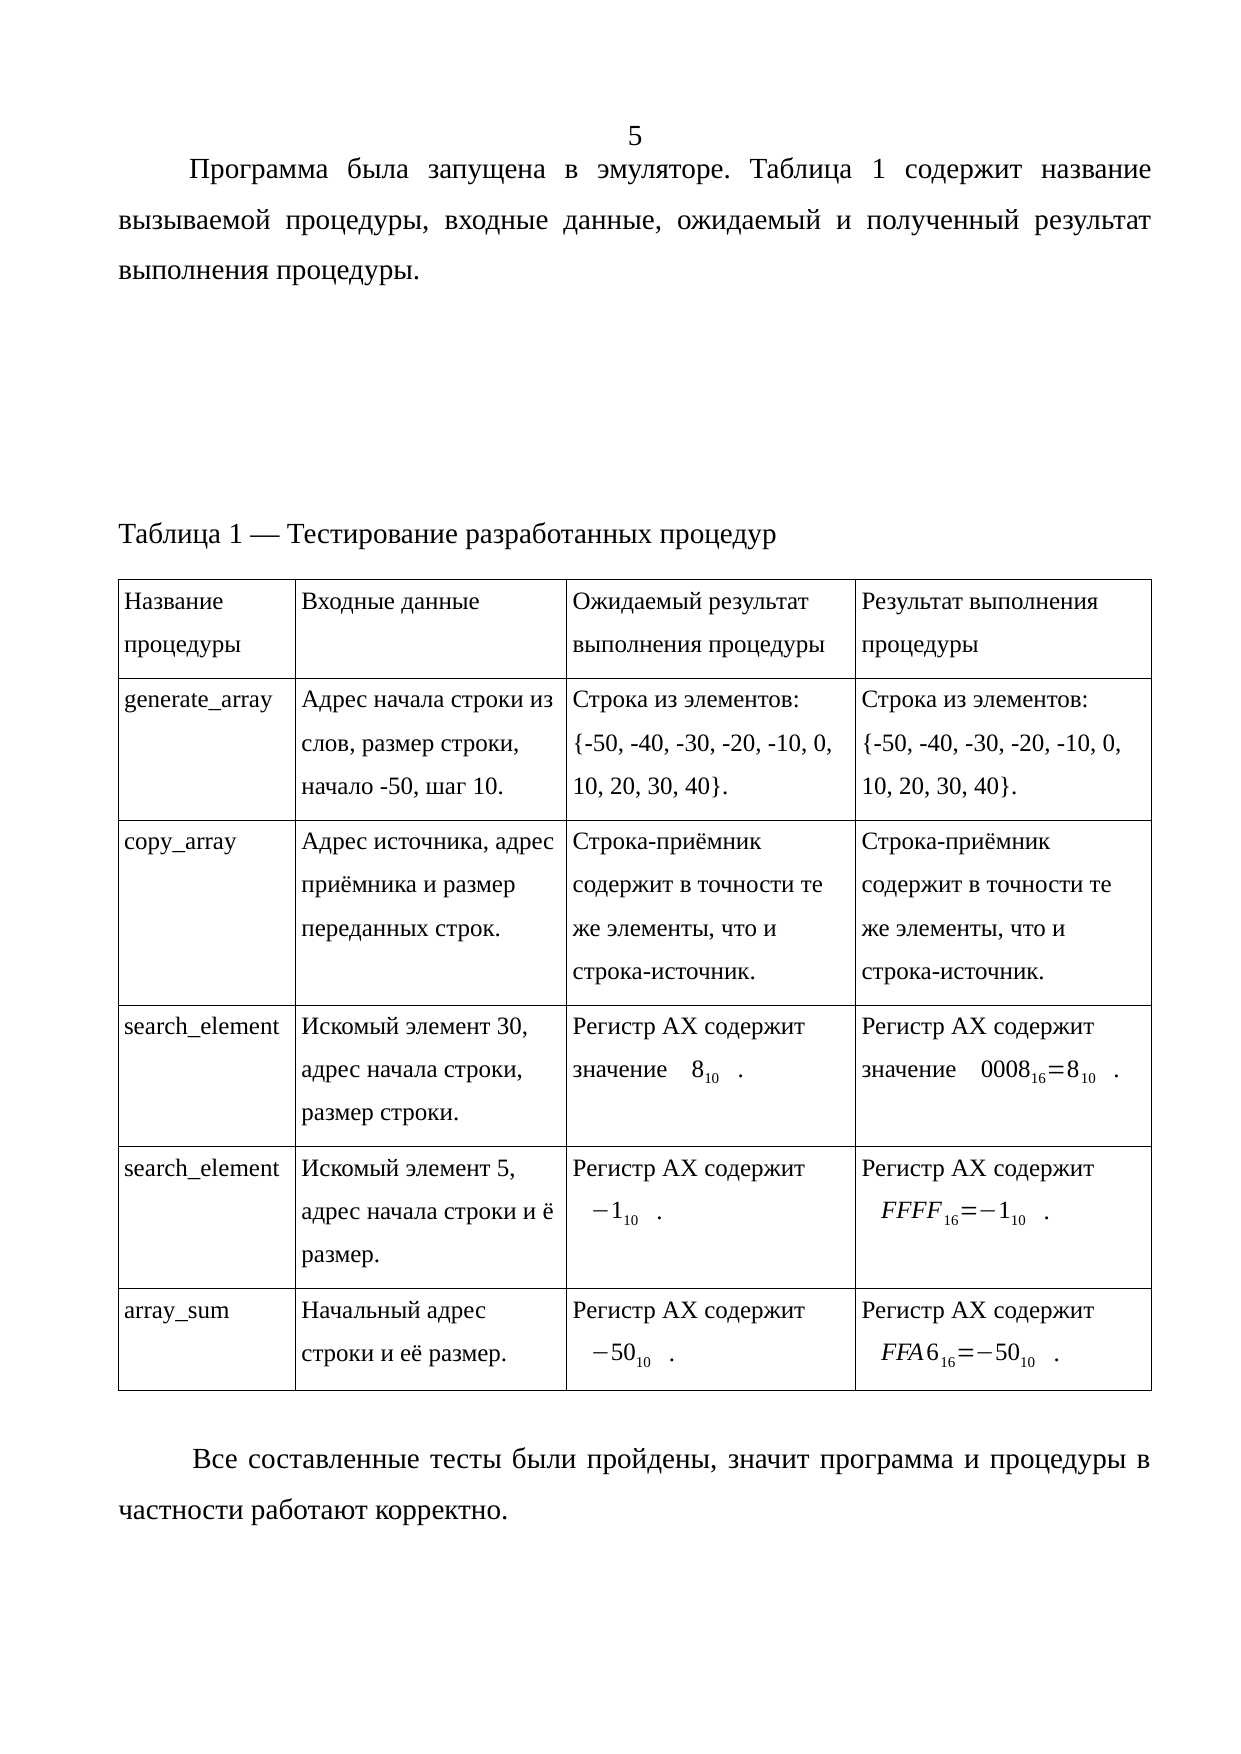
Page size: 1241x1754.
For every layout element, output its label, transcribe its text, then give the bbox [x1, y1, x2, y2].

table_cell Регистр AX содержит . [856, 1289, 1151, 1390]
table_header Название процедуры [119, 580, 295, 678]
table_header Результат выполнения процедуры [856, 580, 1151, 678]
table_cell Регистр AX содержит . [567, 1289, 855, 1390]
table_cell Искомый элемент 5, адрес начала строки и ё размер. [296, 1147, 566, 1288]
table_cell Искомый элемент 30, адрес начала строки, размер строки. [296, 1006, 566, 1146]
text Программа была запущена в эмуляторе. Таблица 1 содержит название вызываемой процедуры, входные данные, ожидаемый и полученный результат выполнения процедуры. [118, 152, 1152, 286]
table_cell Адрес источника, адрес приёмника и размер переданных строк. [296, 821, 566, 1004]
table_cell Строка-приёмник содержит в точности те же элементы, что и строка-источник. [567, 821, 855, 1004]
text Таблица 1 — Тестирование разработанных процедур [118, 516, 1152, 550]
table_cell Регистр AX содержит . [567, 1147, 855, 1288]
table_cell Регистр AX содержит значение . [856, 1006, 1151, 1146]
text Все составленные тесты были пройдены, значит программа и процедуры в частности работают корректно. [118, 1442, 1152, 1526]
table_cell copy_array [119, 821, 295, 1004]
table_header Входные данные [296, 580, 566, 678]
table_cell search_element [119, 1006, 295, 1146]
table_cell Строка-приёмник содержит в точности те же элементы, что и строка-источник. [856, 821, 1151, 1004]
table_cell generate_array [119, 679, 295, 819]
table_cell Строка из элементов: {-50, -40, -30, -20, -10, 0, 10, 20, 30, 40}. [567, 679, 855, 819]
table_cell Начальный адрес строки и её размер. [296, 1289, 566, 1390]
table_cell Строка из элементов: {-50, -40, -30, -20, -10, 0, 10, 20, 30, 40}. [856, 679, 1151, 819]
table_cell search_element [119, 1147, 295, 1288]
table_cell Регистр AX содержит значение . [567, 1006, 855, 1146]
table_cell Регистр AX содержит . [856, 1147, 1151, 1288]
table_cell array_sum [119, 1289, 295, 1390]
table_header Ожидаемый результат выполнения процедуры [567, 580, 855, 678]
table_cell Адрес начала строки из слов, размер строки, начало -50, шаг 10. [296, 679, 566, 819]
